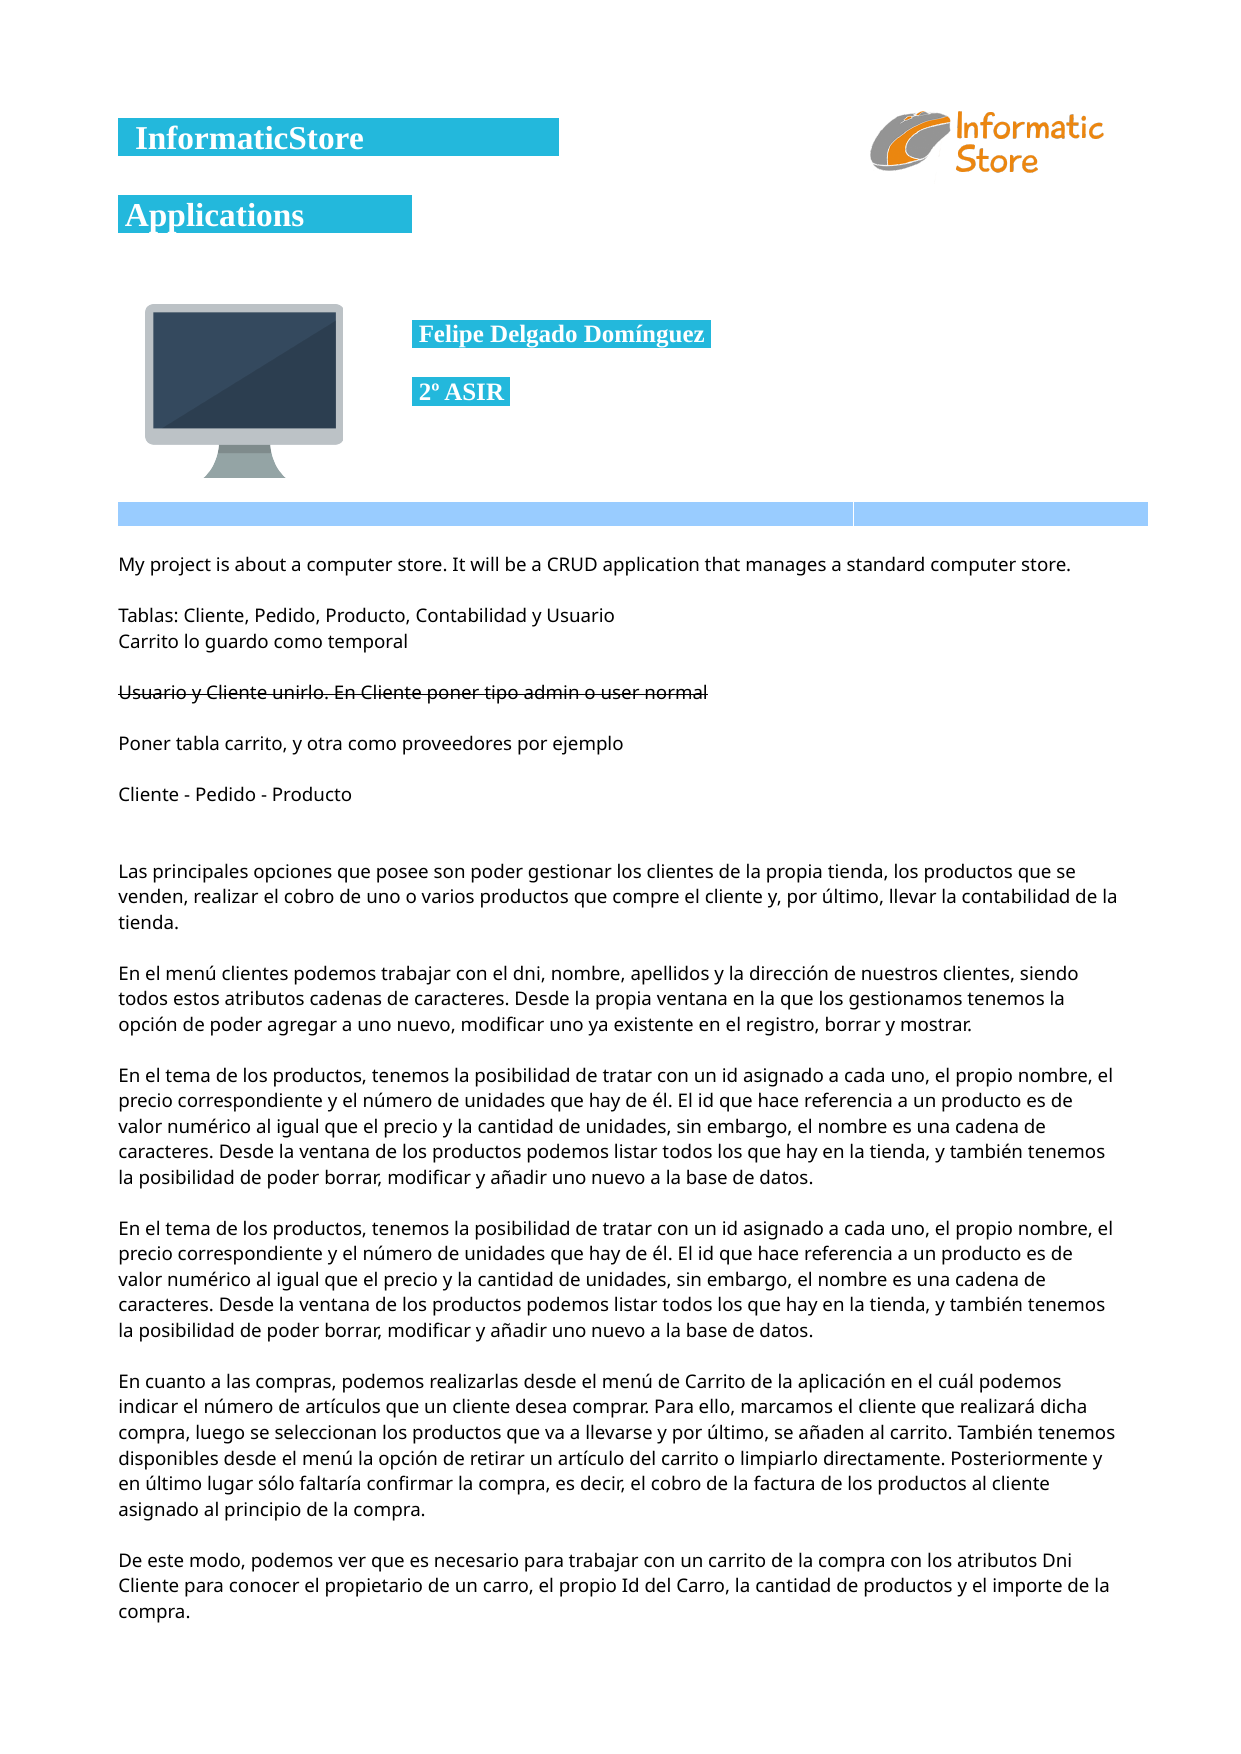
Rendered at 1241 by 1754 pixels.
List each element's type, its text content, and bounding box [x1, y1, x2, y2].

text Las principales opciones que posee son poder gestionar los clientes de la propia tienda, los productos que se venden, realizar el cobro de uno o varios productos que compre el cliente y, por último, llevar la contabilidad de la tienda. [118, 858, 1122, 934]
text Tablas: Cliente, Pedido, Producto, Contabilidad y Usuario [118, 603, 1122, 628]
text InformaticStore [118, 118, 830, 195]
text [118, 319, 145, 348]
text Felipe Delgado Domínguez [343, 319, 1122, 348]
text En cuanto a las compras, podemos realizarlas desde el menú de Carrito de la aplicación en el cuál podemos indicar el número de artículos que un cliente desea comprar. Para ello, marcamos el cliente que realizará dicha compra, luego se seleccionan los productos que va a llevarse y por último, se añaden al carrito. También tenemos disponibles desde el menú la opción de retirar un artículo del carrito o limpiarlo directamente. Posteriormente y en último lugar sólo faltaría confirmar la compra, es decir, el cobro de la factura de los productos al cliente asignado al principio de la compra. [118, 1368, 1122, 1521]
text Cliente - Pedido - Producto [118, 781, 1122, 807]
text Usuario y Cliente unirlo. En Cliente poner tipo admin o user normal [118, 679, 1122, 705]
text [118, 377, 145, 406]
picture [145, 279, 343, 478]
text En el tema de los productos, tenemos la posibilidad de tratar con un id asignado a cada uno, el propio nombre, el precio correspondiente y el número de unidades que hay de él. El id que hace referencia a un producto es de valor numérico al igual que el precio y la cantidad de unidades, sin embargo, el nombre es una cadena de caracteres. Desde la ventana de los productos podemos listar todos los que hay en la tienda, y también tenemos la posibilidad de poder borrar, modificar y añadir uno nuevo a la base de datos. [118, 1062, 1122, 1190]
picture [830, 45, 1139, 251]
text 2º ASIR [343, 377, 1122, 406]
text De este modo, podemos ver que es necesario para trabajar con un carrito de la compra con los atributos Dni Cliente para conocer el propietario de un carro, el propio Id del Carro, la cantidad de productos y el importe de la compra. [118, 1547, 1122, 1623]
text Poner tabla carrito, y otra como proveedores por ejemplo [118, 730, 1122, 756]
text En el menú clientes podemos trabajar con el dni, nombre, apellidos y la dirección de nuestros clientes, siendo todos estos atributos cadenas de caracteres. Desde la propia ventana en la que los gestionamos tenemos la opción de poder agregar a uno nuevo, modificar uno ya existente en el registro, borrar y mostrar. [118, 960, 1122, 1037]
text My project is about a computer store. It will be a CRUD application that manages a standard computer store. [118, 552, 1122, 577]
text Applications [118, 195, 830, 233]
text En el tema de los productos, tenemos la posibilidad de tratar con un id asignado a cada uno, el propio nombre, el precio correspondiente y el número de unidades que hay de él. El id que hace referencia a un producto es de valor numérico al igual que el precio y la cantidad de unidades, sin embargo, el nombre es una cadena de caracteres. Desde la ventana de los productos podemos listar todos los que hay en la tienda, y también tenemos la posibilidad de poder borrar, modificar y añadir uno nuevo a la base de datos. [118, 1215, 1122, 1343]
text Carrito lo guardo como temporal [118, 628, 1122, 654]
